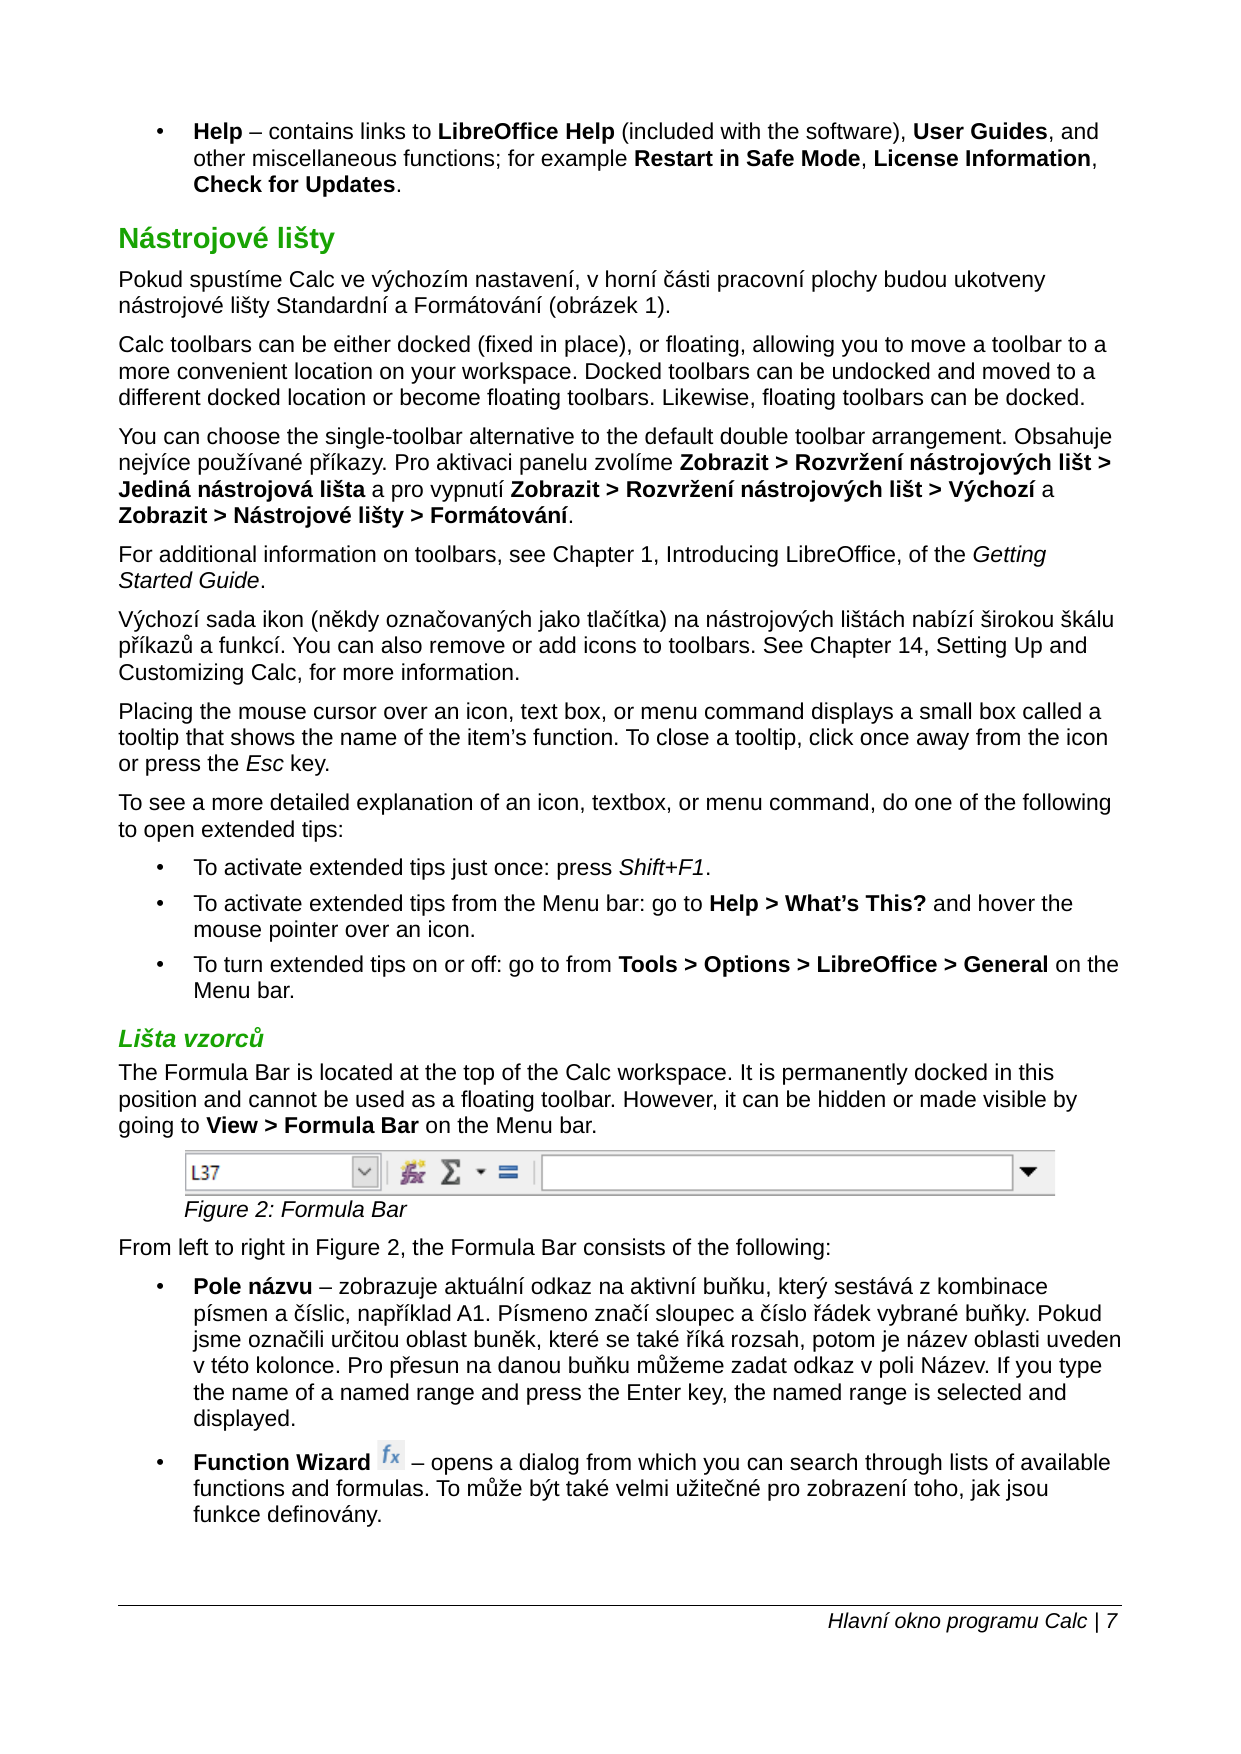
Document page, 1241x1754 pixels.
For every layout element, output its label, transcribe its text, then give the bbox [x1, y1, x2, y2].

picture [377, 1440, 405, 1470]
subtitle Nástrojové lišty [118, 221, 1122, 254]
text The Formula Bar is located at the top of the Calc workspace. It is permanently docked in this position and cannot be used as a floating toolbar. However, it can be hidden or made visible by going to View > Formula Bar on the Menu bar. [118, 1059, 1122, 1138]
text Figure 2: Formula Bar [184, 1151, 1056, 1222]
list Help – contains links to LibreOffice Help (included with the software), User Guides, and other miscellaneous functions; for example Restart in Safe Mode, License Information, Check for Updates. [156, 118, 1122, 197]
text For additional information on toolbars, see Chapter 1, Introducing LibreOffice, of the Getting Started Guide. [118, 541, 1122, 593]
picture [185, 1150, 1055, 1196]
text Výchozí sada ikon (někdy označovaných jako tlačítka) na nástrojových lištách nabízí širokou škálu příkazů a funkcí. You can also remove or add icons to toolbars. See Chapter 14, Setting Up and Customizing Calc, for more information. [118, 606, 1122, 685]
text Calc toolbars can be either docked (fixed in place), or floating, allowing you to move a toolbar to a more convenient location on your workspace. Docked toolbars can be undocked and moved to a different docked location or become floating toolbars. Likewise, floating toolbars can be docked. [118, 331, 1122, 410]
text Pokud spustíme Calc ve výchozím nastavení, v horní části pracovní plochy budou ukotveny nástrojové lišty Standardní a Formátování (obrázek 1). [118, 266, 1122, 319]
text From left to right in Figure 2, the Formula Bar consists of the following: [118, 1234, 1122, 1261]
list To activate extended tips from the Menu bar: go to Help > What’s This? and hover the mouse pointer over an icon. [156, 889, 1122, 942]
text You can choose the single-toolbar alternative to the default double toolbar arrangement. Obsahuje nejvíce používané příkazy. Pro aktivaci panelu zvolíme Zobrazit > Rozvržení nástrojových lišt > Jediná nástrojová lišta a pro vypnutí Zobrazit > Rozvržení nástrojových lišt > Výchozí a Zobrazit > Nástrojové lišty > Formátování. [118, 423, 1122, 528]
text Placing the mouse cursor over an icon, text box, or menu command displays a small box called a tooltip that shows the name of the item’s function. To close a tooltip, click once away from the icon or press the Esc key. [118, 698, 1122, 777]
list To activate extended tips just once: press Shift+F1. [156, 854, 1122, 881]
list Function Wizard – opens a dialog from which you can search through lists of available functions and formulas. To může být také velmi užitečné pro zobrazení toho, jak jsou funkce definovány. [156, 1440, 1122, 1528]
subtitle Lišta vzorců [118, 1024, 1122, 1053]
list Pole názvu – zobrazuje aktuální odkaz na aktivní buňku, který sestává z kombinace písmen a číslic, například A1. Písmeno značí sloupec a číslo řádek vybrané buňky. Pokud jsme označili určitou oblast buněk, které se také říká rozsah, potom je název oblasti uveden v této kolonce. Pro přesun na danou buňku můžeme zadat odkaz v poli Název. If you type the name of a named range and press the Enter key, the named range is selected and displayed. [156, 1273, 1122, 1431]
text To see a more detailed explanation of an icon, textbox, or menu command, do one of the following to open extended tips: [118, 789, 1122, 842]
list To turn extended tips on or off: go to from Tools > Options > LibreOffice > General on the Menu bar. [156, 951, 1122, 1004]
